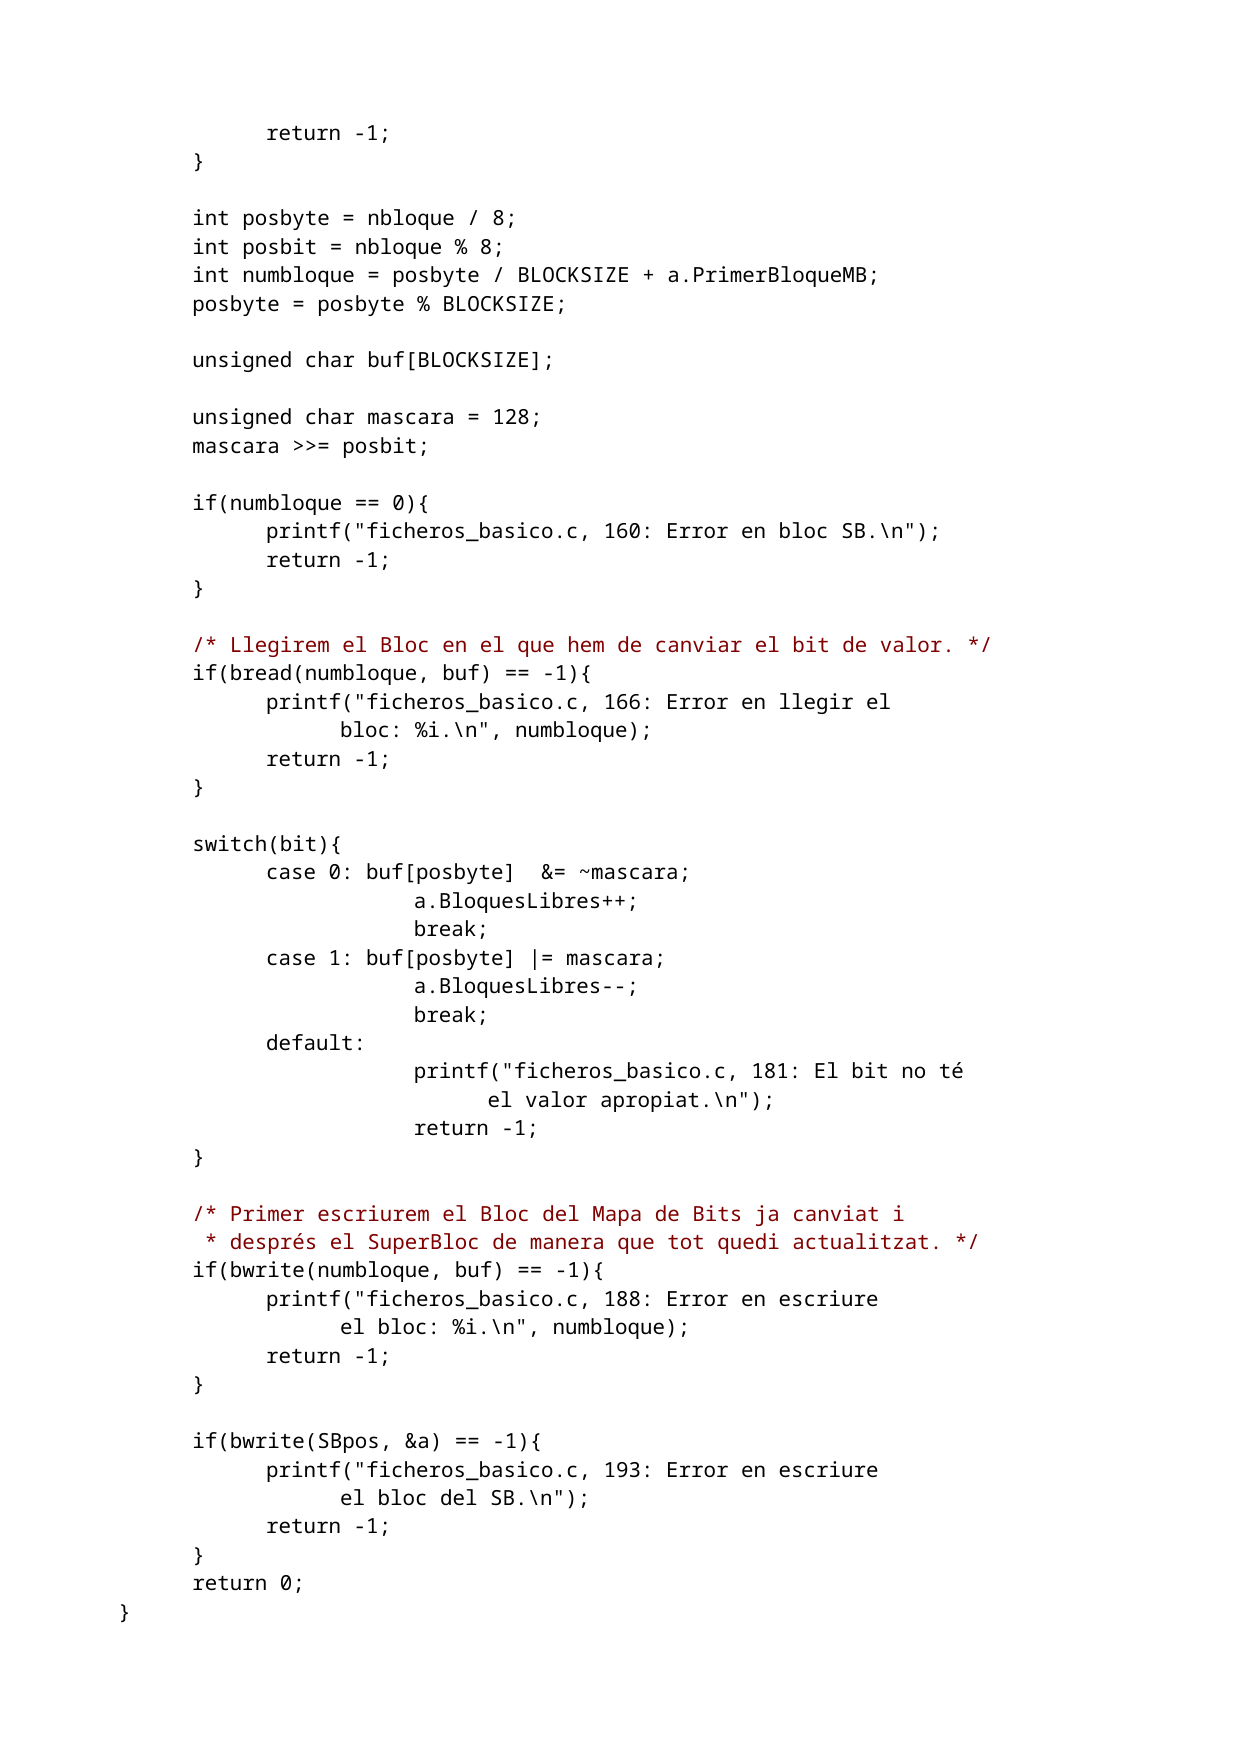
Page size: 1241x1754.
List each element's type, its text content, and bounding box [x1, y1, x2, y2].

text int posbit = nbloque % 8; [118, 232, 1122, 260]
text el bloc del SB.\n"); [118, 1483, 1122, 1512]
text default: [118, 1028, 1122, 1057]
text break; [118, 914, 1122, 943]
text switch(bit){ [118, 829, 1122, 857]
text posbyte = posbyte % BLOCKSIZE; [118, 289, 1122, 317]
text if(numbloque == 0){ [118, 488, 1122, 516]
text } [118, 573, 1122, 602]
text } [118, 1142, 1122, 1170]
text return 0; [118, 1568, 1122, 1597]
text unsigned char mascara = 128; [118, 402, 1122, 431]
text printf("ficheros_basico.c, 160: Error en bloc SB.\n"); [118, 516, 1122, 545]
text bloc: %i.\n", numbloque); [118, 715, 1122, 744]
text return -1; [118, 1341, 1122, 1369]
text int posbyte = nbloque / 8; [118, 203, 1122, 232]
text if(bread(numbloque, buf) == -1){ [118, 658, 1122, 687]
text case 1: buf[posbyte] |= mascara; [118, 943, 1122, 971]
text case 0: buf[posbyte] &= ~mascara; [118, 857, 1122, 886]
text el bloc: %i.\n", numbloque); [118, 1312, 1122, 1341]
text a.BloquesLibres--; [118, 971, 1122, 1000]
text printf("ficheros_basico.c, 188: Error en escriure [118, 1284, 1122, 1312]
text /* Primer escriurem el Bloc del Mapa de Bits ja canviat i [118, 1199, 1122, 1227]
text return -1; [118, 545, 1122, 573]
text printf("ficheros_basico.c, 166: Error en llegir el [118, 687, 1122, 715]
text printf("ficheros_basico.c, 181: El bit no té [118, 1057, 1122, 1085]
text return -1; [118, 744, 1122, 772]
text if(bwrite(SBpos, &a) == -1){ [118, 1426, 1122, 1455]
text } [118, 1597, 1122, 1625]
text return -1; [118, 1512, 1122, 1540]
text return -1; [118, 118, 1122, 147]
text printf("ficheros_basico.c, 193: Error en escriure [118, 1455, 1122, 1483]
text a.BloquesLibres++; [118, 886, 1122, 914]
text el valor apropiat.\n"); [118, 1085, 1122, 1113]
text unsigned char buf[BLOCKSIZE]; [118, 346, 1122, 374]
text /* Llegirem el Bloc en el que hem de canviar el bit de valor. */ [118, 630, 1122, 658]
text } [118, 1369, 1122, 1398]
text mascara >>= posbit; [118, 431, 1122, 459]
text break; [118, 1000, 1122, 1028]
text return -1; [118, 1113, 1122, 1142]
text int numbloque = posbyte / BLOCKSIZE + a.PrimerBloqueMB; [118, 260, 1122, 289]
text * després el SuperBloc de manera que tot quedi actualitzat. */ [118, 1227, 1122, 1256]
text } [118, 772, 1122, 801]
text if(bwrite(numbloque, buf) == -1){ [118, 1256, 1122, 1284]
text } [118, 147, 1122, 175]
text } [118, 1540, 1122, 1568]
